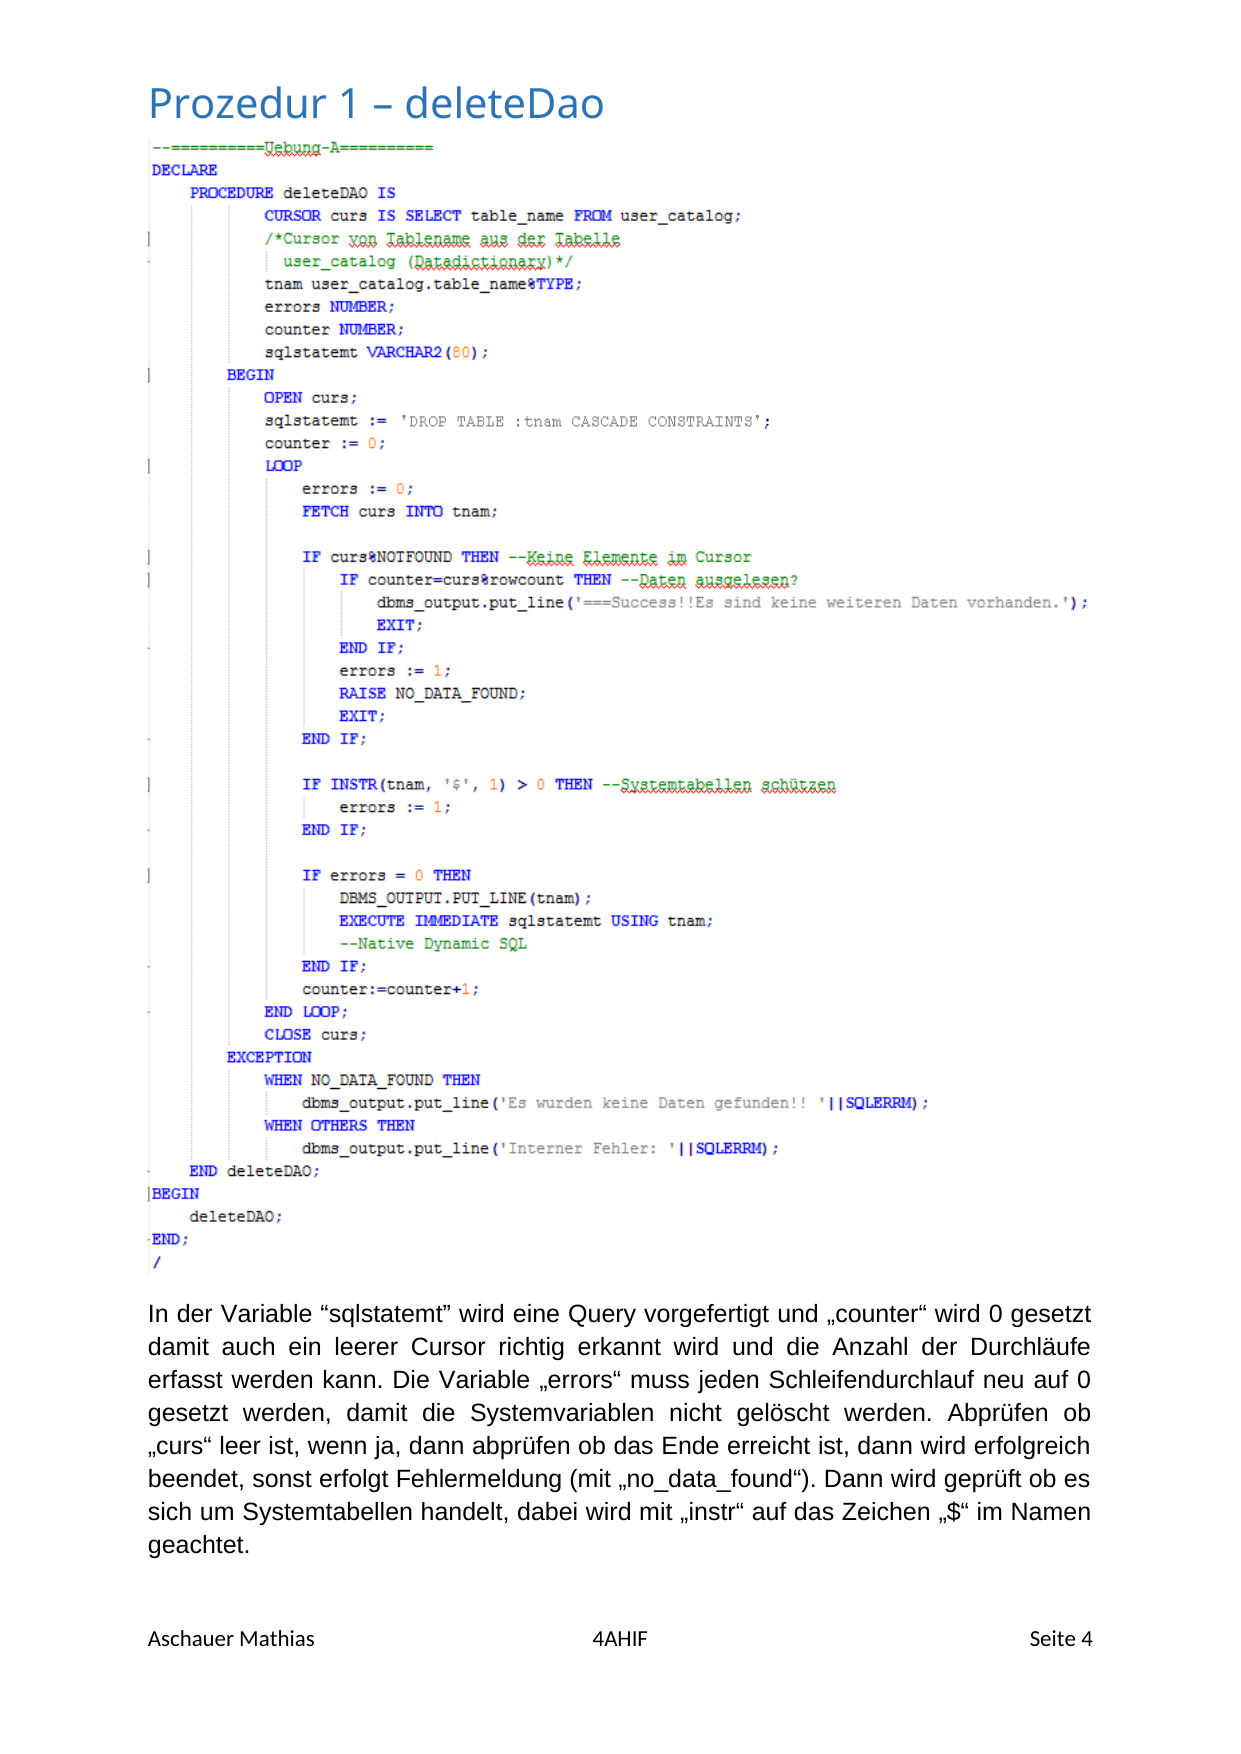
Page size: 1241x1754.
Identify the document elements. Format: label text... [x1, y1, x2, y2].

text In der Variable “sqlstatemt” wird eine Query vorgefertigt und „counter“ wird 0 gesetzt damit auch ein leerer Cursor richtig erkannt wird und die Anzahl der Durchläufe erfasst werden kann. Die Variable „errors“ muss jeden Schleifendurchlauf neu auf 0 gesetzt werden, damit die Systemvariablen nicht gelöscht werden. Abprüfen ob „curs“ leer ist, wenn ja, dann abprüfen ob das Ende erreicht ist, dann wird erfolgreich beendet, sonst erfolgt Fehlermeldung (mit „no_data_found“). Dann wird geprüft ob es sich um Systemtabellen handelt, dabei wird mit „instr“ auf das Zeichen „$“ im Namen geachtet. [148, 1299, 1093, 1559]
subtitle Prozedur 1 – deleteDao [148, 74, 1093, 131]
